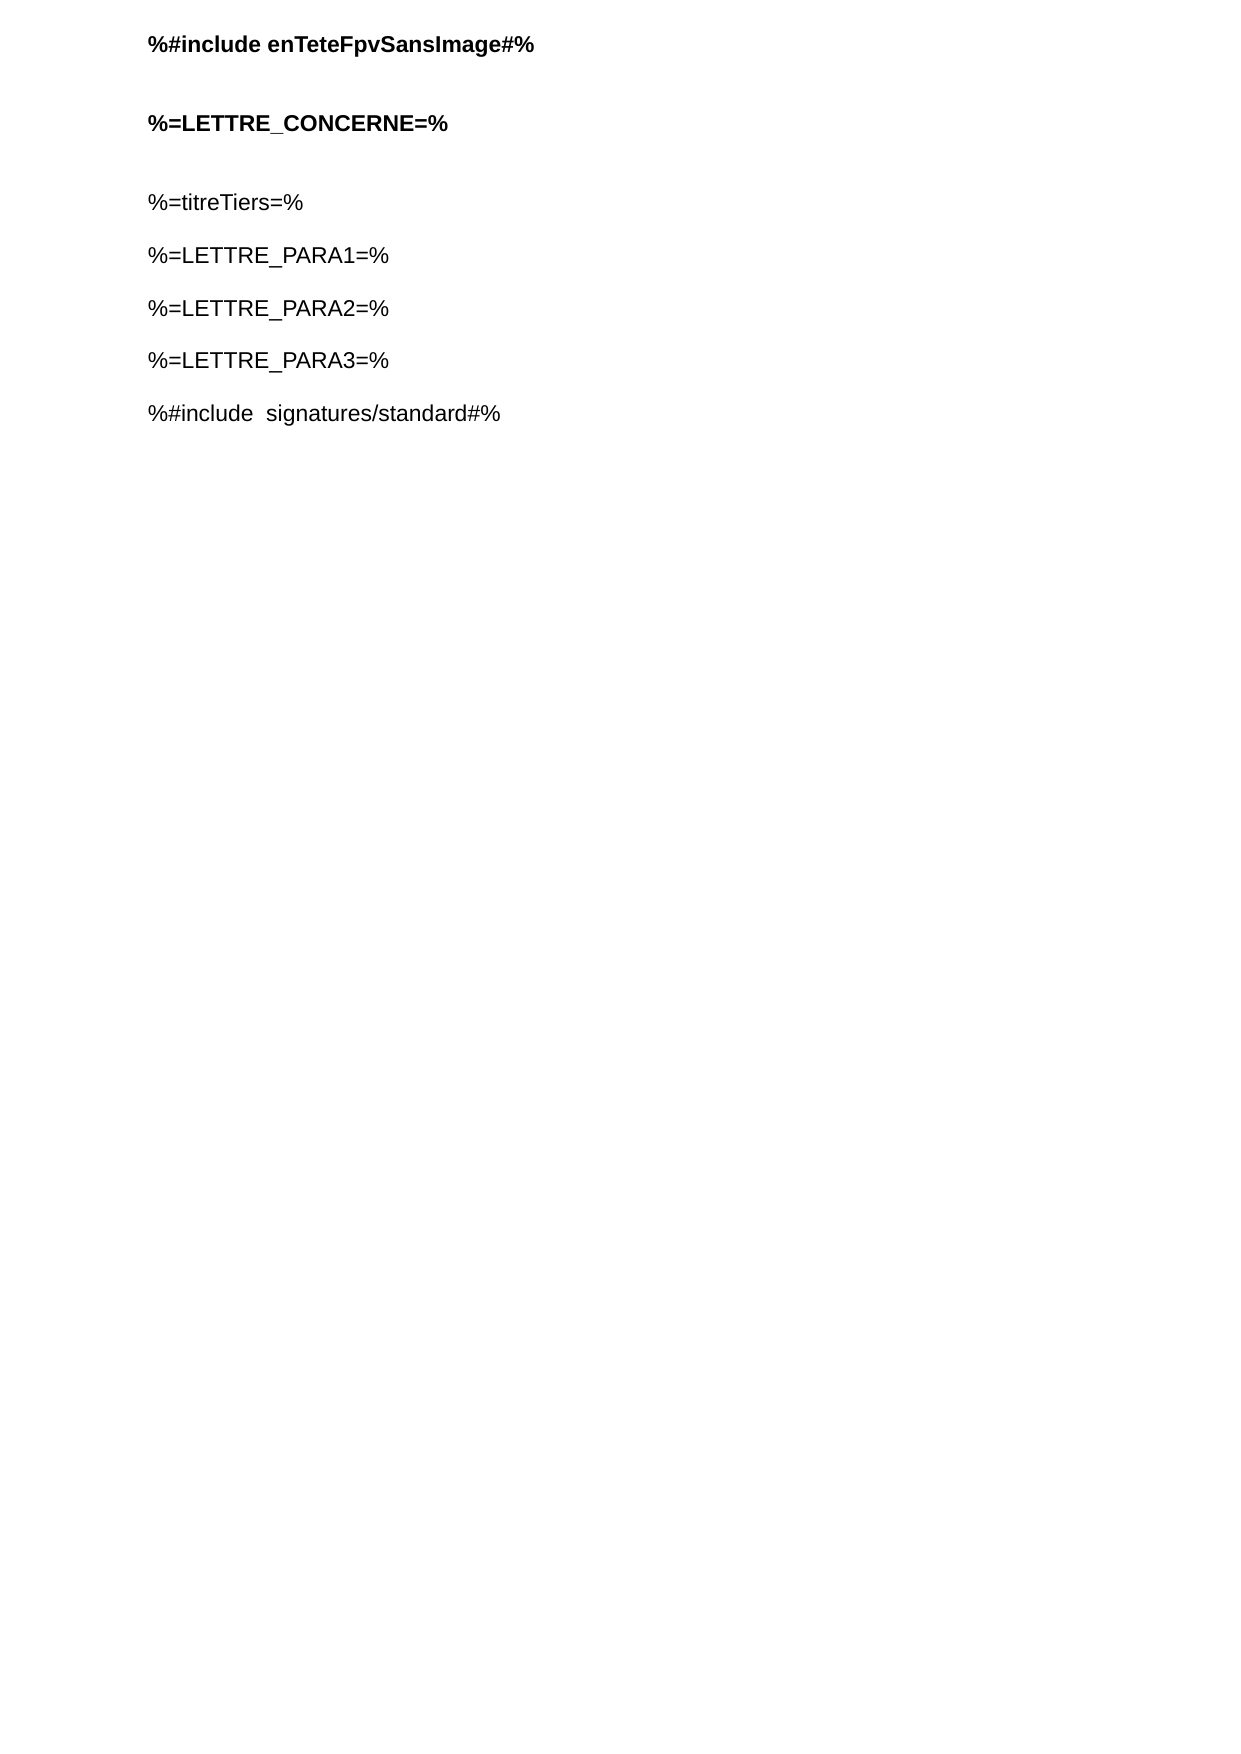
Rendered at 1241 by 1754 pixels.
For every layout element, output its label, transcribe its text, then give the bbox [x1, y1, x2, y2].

text %=LETTRE_PARA3=% [148, 347, 1152, 374]
text %=LETTRE_PARA1=% [148, 242, 1152, 268]
text %=titreTiers=% [148, 189, 1152, 216]
text %#include enTeteFpvSansImage#% [148, 31, 1152, 58]
text %#include signatures/standard#% [148, 400, 1152, 427]
text %=LETTRE_CONCERNE=% [148, 110, 1152, 137]
text %=LETTRE_PARA2=% [148, 295, 1152, 321]
